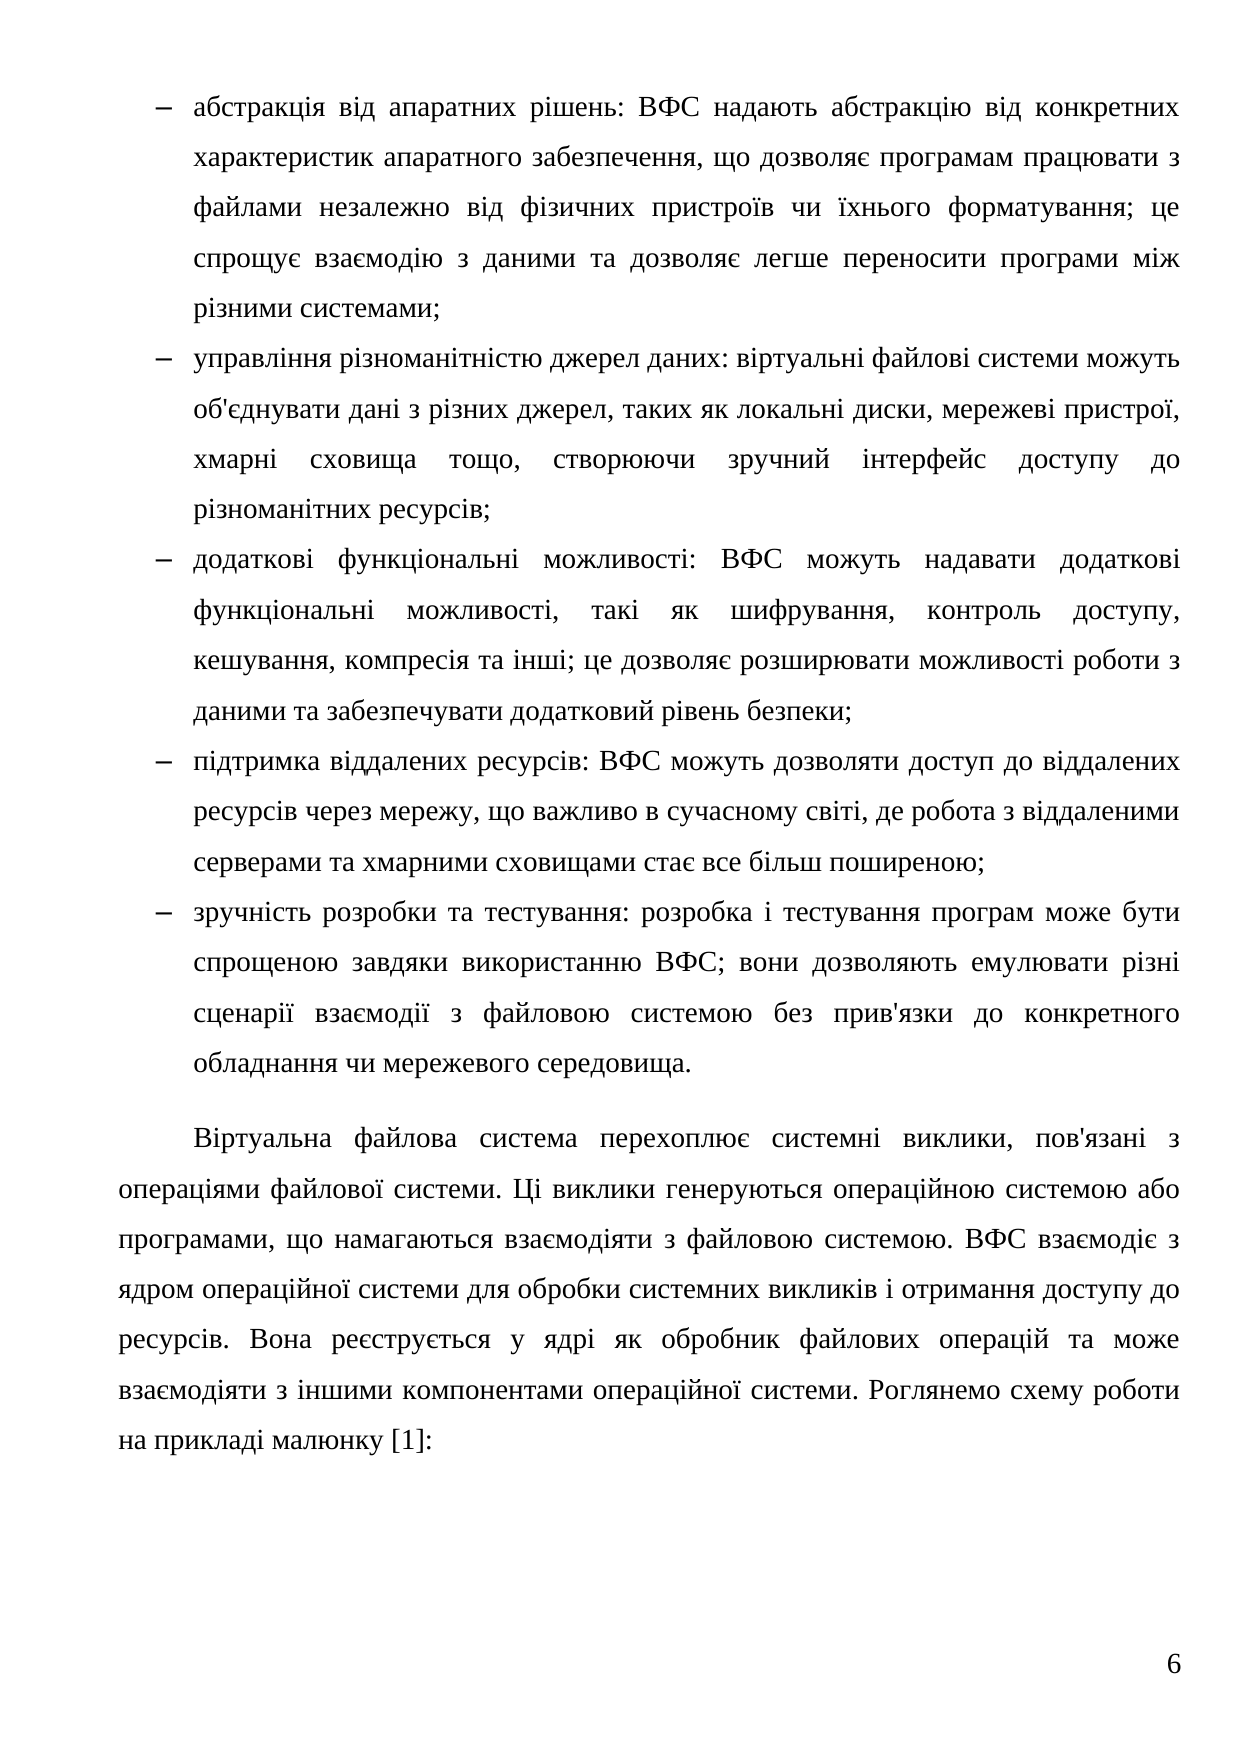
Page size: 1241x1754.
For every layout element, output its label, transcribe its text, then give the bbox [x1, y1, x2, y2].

list абстракція від апаратних рішень: ВФС надають абстракцію від конкретних характеристик апаратного забезпечення, що дозволяє програмам працювати з файлами незалежно від фізичних пристроїв чи їхнього форматування; це спрощує взаємодію з даними та дозволяє легше переносити програми між різними системами; [156, 89, 1181, 323]
text Віртуальна файлова система перехоплює системні виклики, пов'язані з операціями файлової системи. Ці виклики генеруються операційною системою або програмами, що намагаються взаємодіяти з файловою системою. ВФС взаємодіє з ядром операційної системи для обробки системних викликів і отримання доступу до ресурсів. Вона реєструється у ядрі як обробник файлових операцій та може взаємодіяти з іншими компонентами операційної системи. Роглянемо схему роботи на прикладі малюнку [1]: [118, 1120, 1181, 1456]
list зручність розробки та тестування: розробка і тестування програм може бути спрощеною завдяки використанню ВФС; вони дозволяють емулювати різні сценарії взаємодії з файловою системою без прив'язки до конкретного обладнання чи мережевого середовища. [156, 894, 1181, 1079]
list додаткові функціональні можливості: ВФС можуть надавати додаткові функціональні можливості, такі як шифрування, контроль доступу, кешування, компресія та інші; це дозволяє розширювати можливості роботи з даними та забезпечувати додатковий рівень безпеки; [156, 542, 1181, 726]
list управління різноманітністю джерел даних: віртуальні файлові системи можуть об'єднувати дані з різних джерел, таких як локальні диски, мережеві пристрої, хмарні сховища тощо, створюючи зручний інтерфейс доступу до різноманітних ресурсів; [156, 340, 1181, 525]
list підтримка віддалених ресурсів: ВФС можуть дозволяти доступ до віддалених ресурсів через мережу, що важливо в сучасному світі, де робота з віддаленими серверами та хмарними сховищами стає все більш поширеною; [156, 743, 1181, 877]
